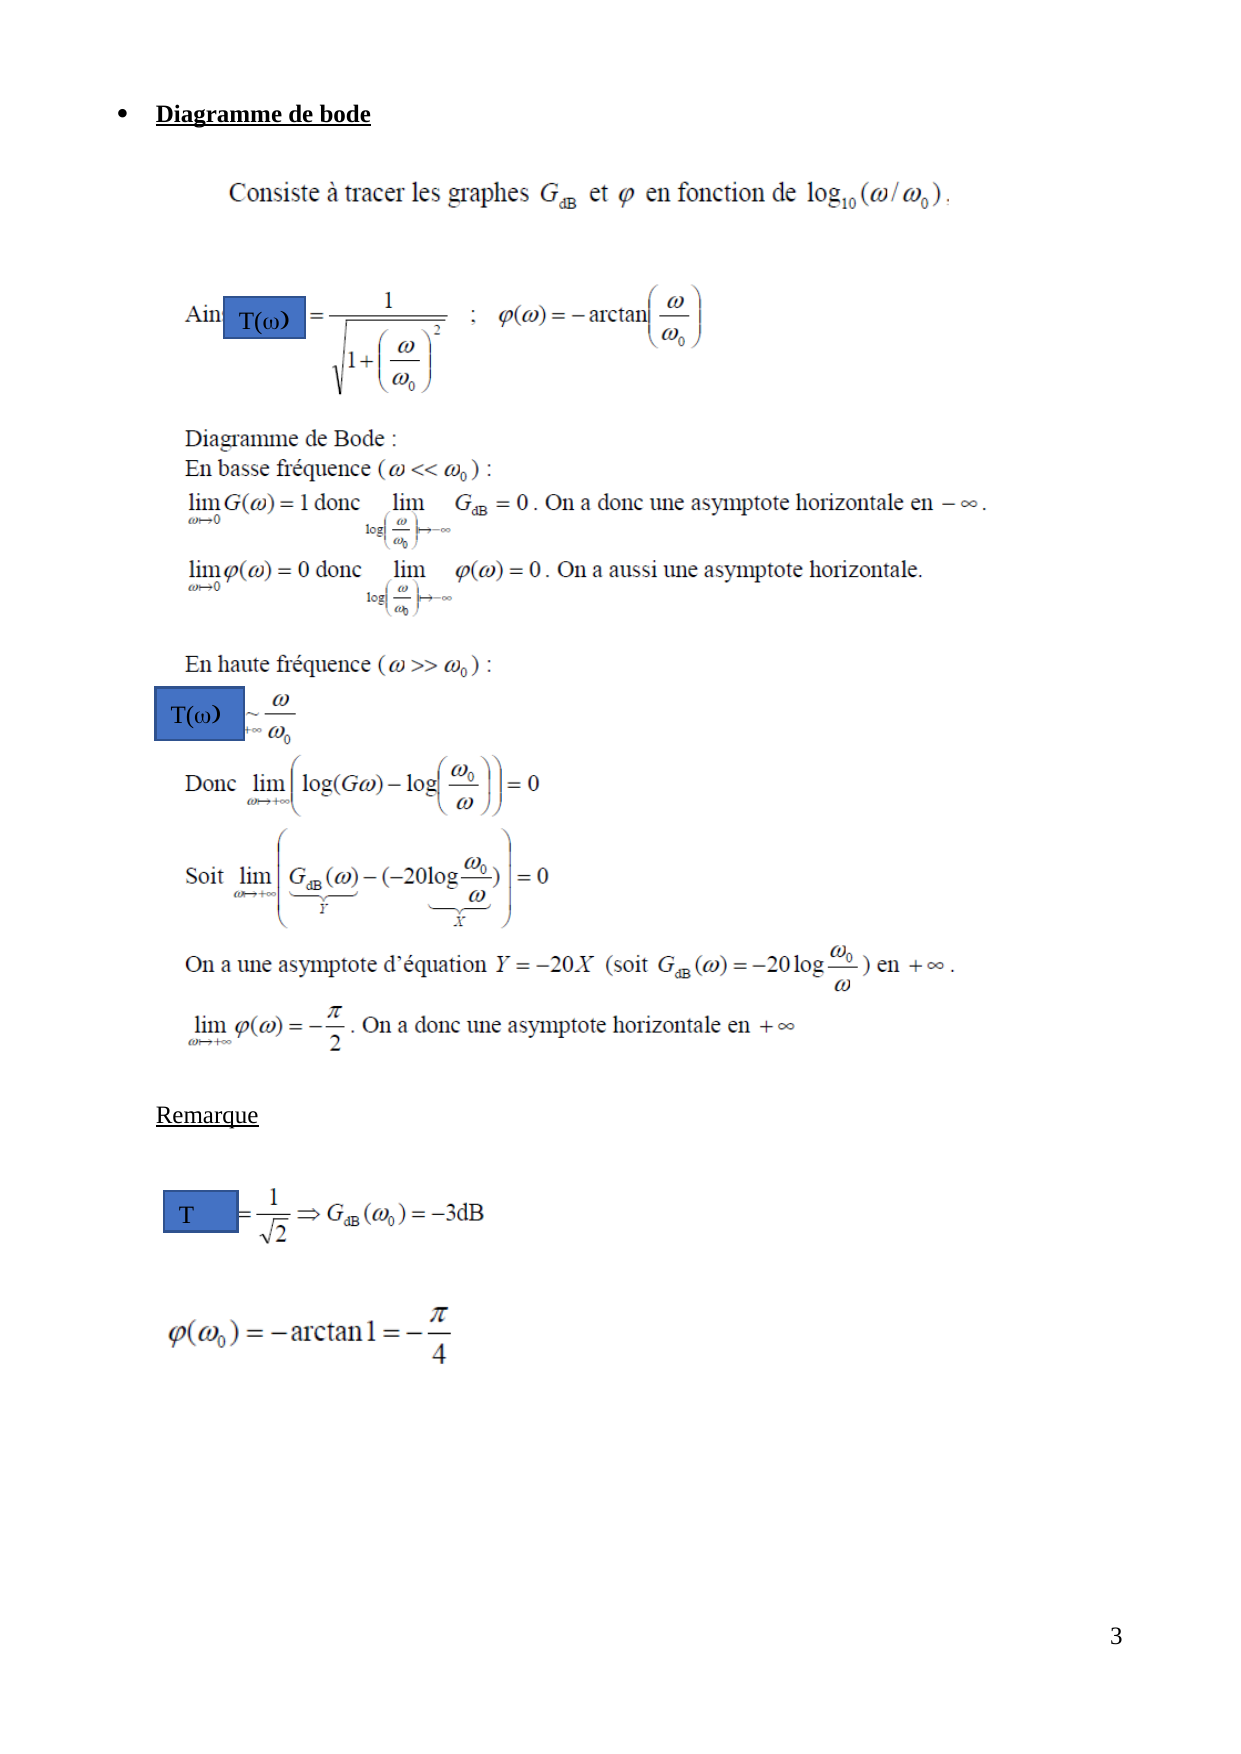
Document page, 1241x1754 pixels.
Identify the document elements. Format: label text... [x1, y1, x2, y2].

picture [155, 277, 1023, 1072]
picture [155, 156, 949, 220]
picture [155, 1291, 474, 1387]
list Diagramme de bode [118, 99, 1122, 128]
text Remarque [156, 1100, 1122, 1129]
picture [155, 1186, 521, 1263]
